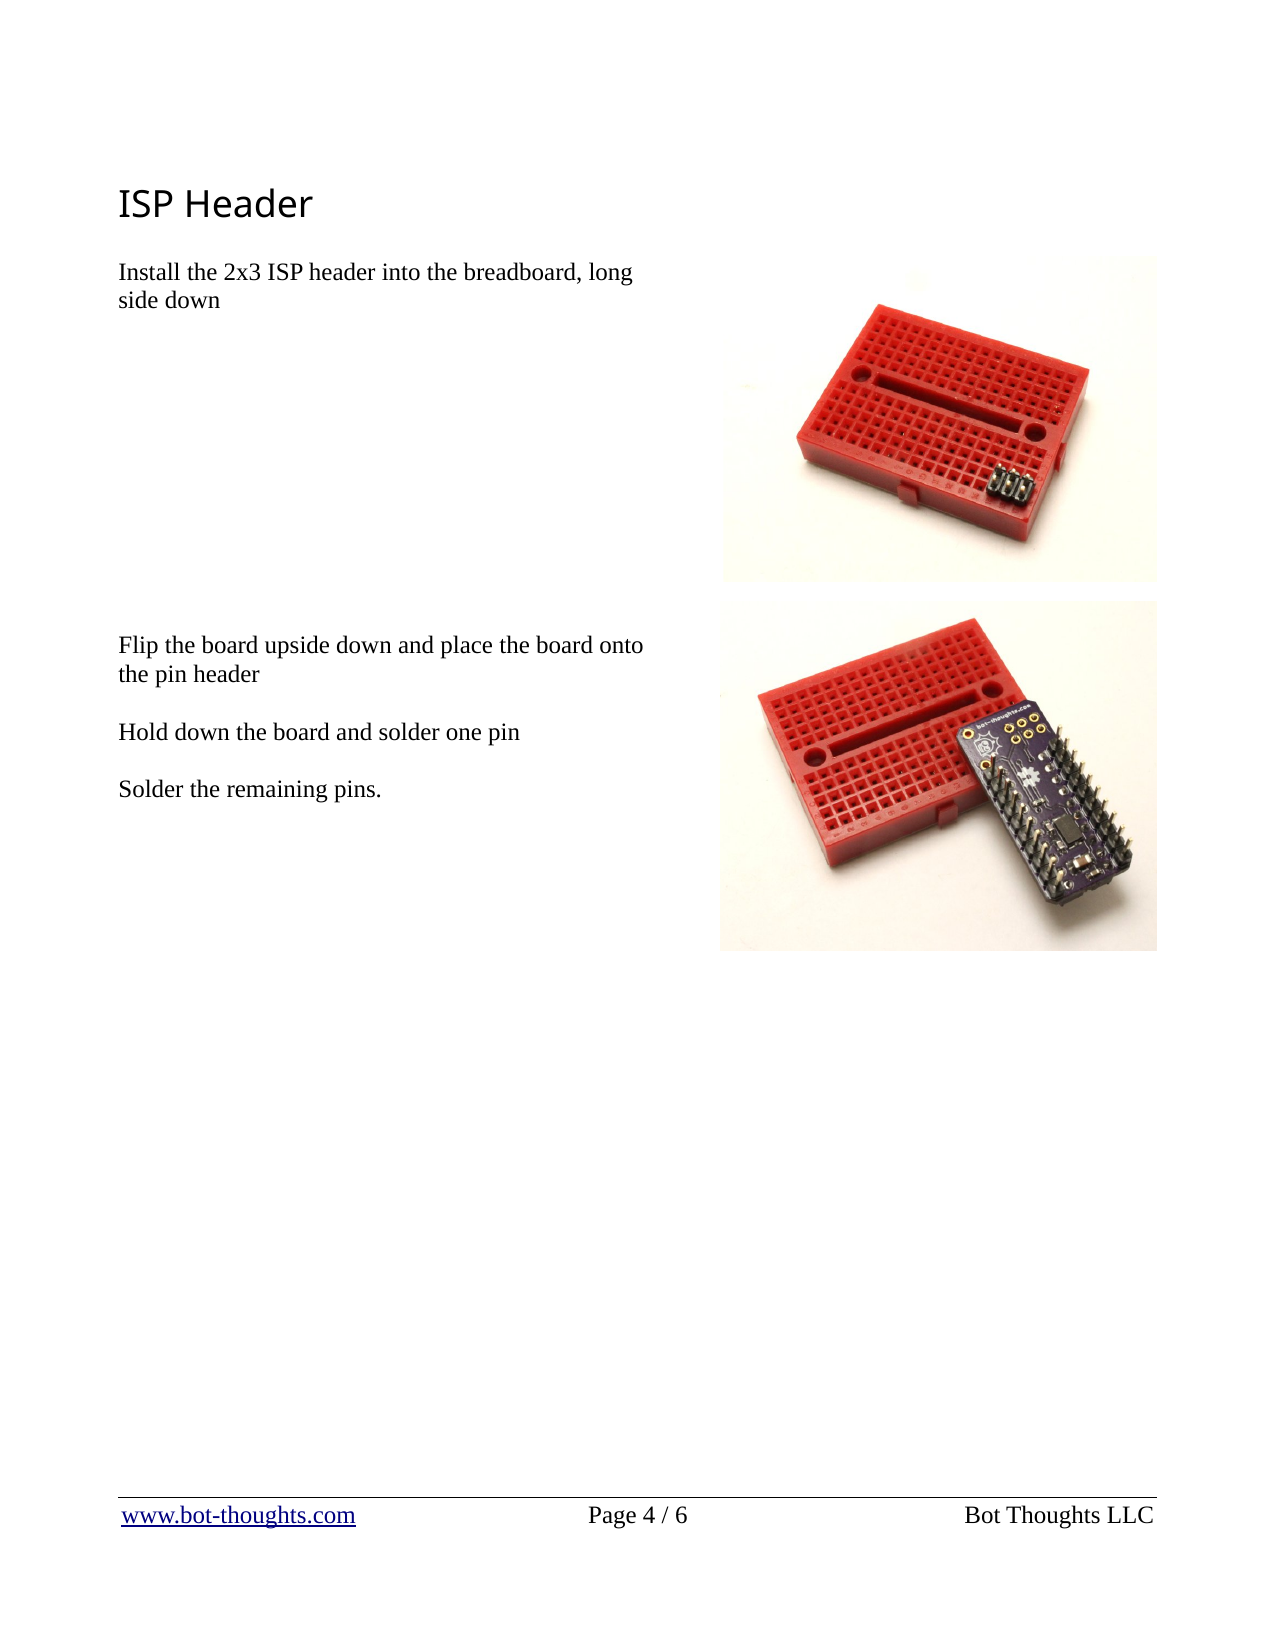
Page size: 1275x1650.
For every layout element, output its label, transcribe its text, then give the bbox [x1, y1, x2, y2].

text ISP Header [118, 177, 1157, 228]
picture [723, 256, 1157, 582]
text Flip the board upside down and place the board onto the pin header [118, 630, 720, 688]
picture [720, 601, 1157, 951]
text Install the 2x3 ISP header into the breadboard, long side down [118, 257, 723, 314]
text Hold down the board and solder one pin [118, 717, 720, 745]
text Solder the remaining pins. [118, 774, 720, 803]
